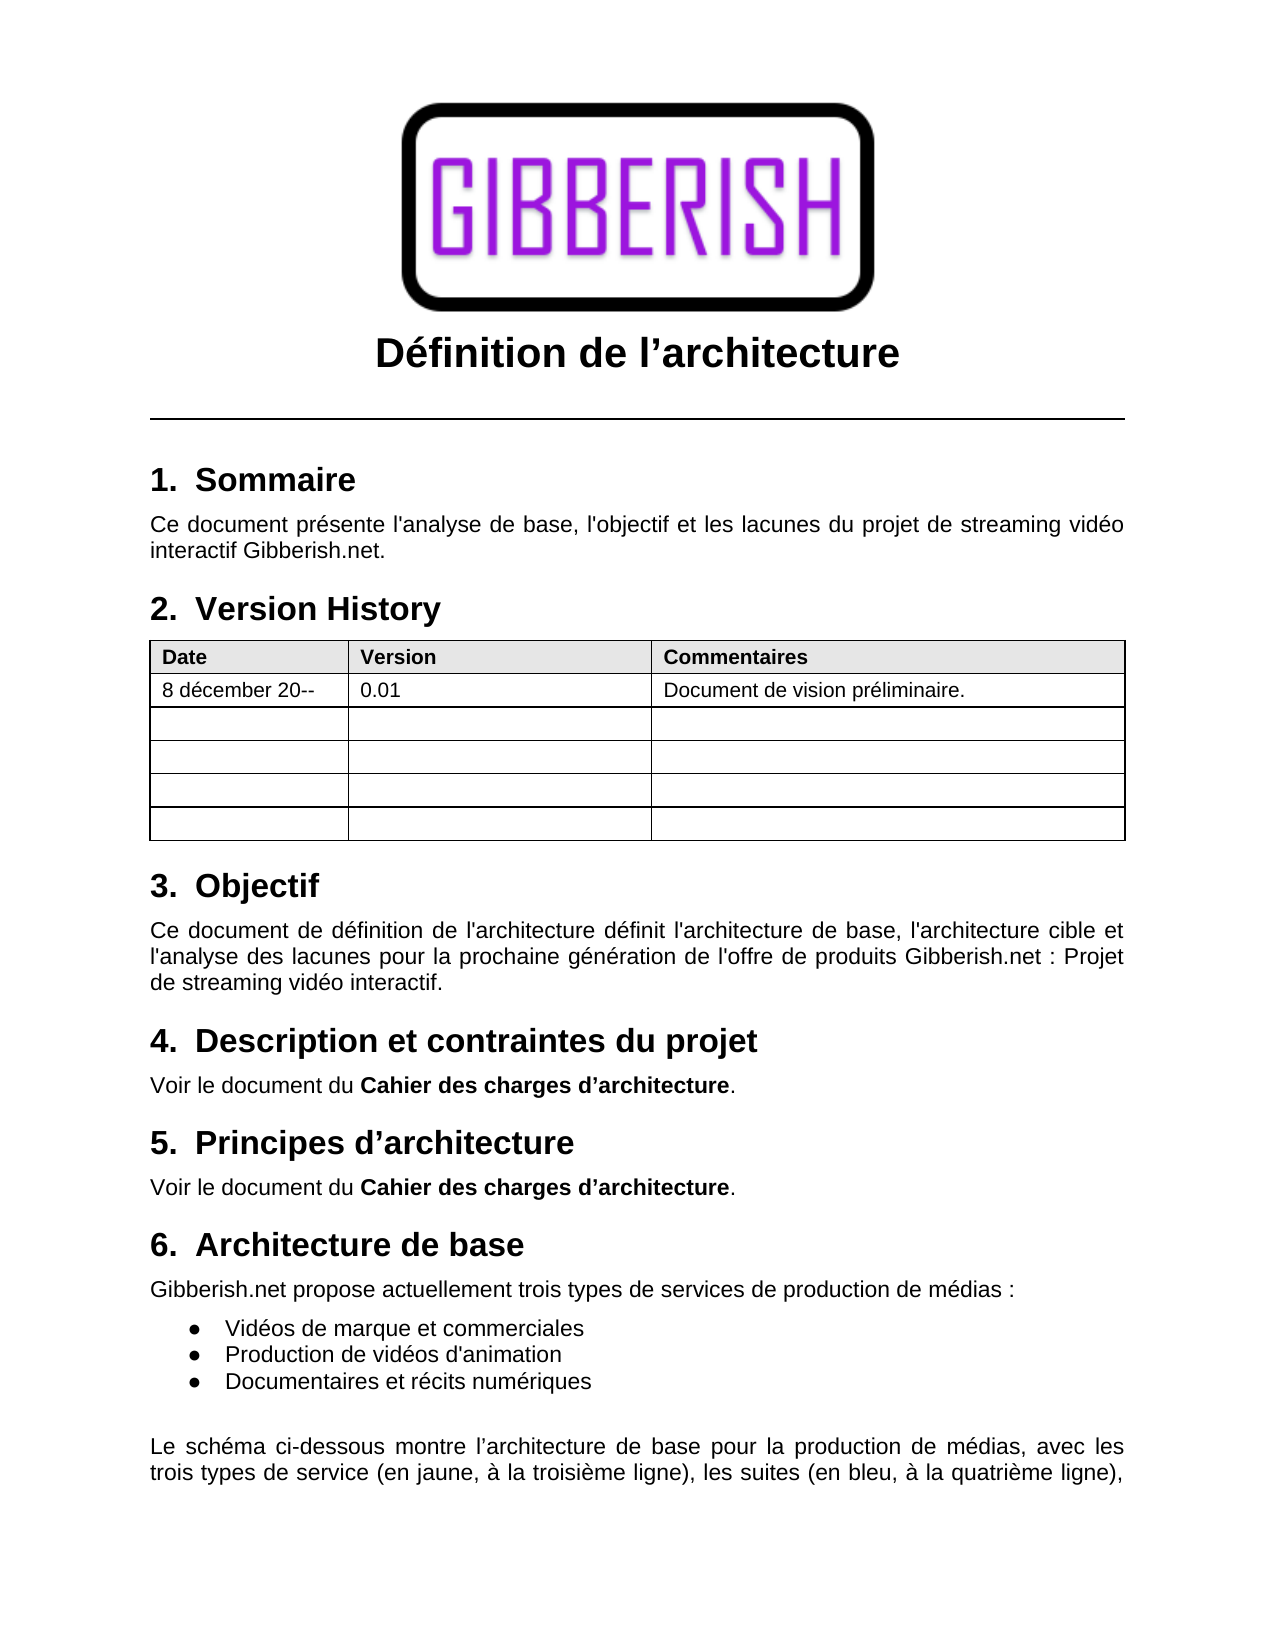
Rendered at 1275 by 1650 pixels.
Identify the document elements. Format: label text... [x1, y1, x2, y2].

picture [388, 86, 887, 329]
list Vidéos de marque et commerciales [187, 1315, 1125, 1341]
table_cell [151, 741, 348, 773]
text Le schéma ci-dessous montre l’architecture de base pour la production de médias, avec les trois types de service (en jaune, à la troisième ligne), les suites (en bleu, à la quatrième ligne), [150, 1433, 1125, 1486]
table_cell 8 décember 20-- [151, 674, 348, 706]
subtitle Version History [150, 589, 1125, 627]
table_cell [151, 708, 348, 740]
table_cell [151, 808, 348, 840]
table_header Date [151, 641, 348, 673]
subtitle Sommaire [150, 460, 1125, 498]
text Ce document présente l'analyse de base, l'objectif et les lacunes du projet de streaming vidéo interactif Gibberish.net. [150, 511, 1125, 564]
table_cell [349, 808, 651, 840]
table_header Version [349, 641, 651, 673]
list Production de vidéos d'animation [187, 1341, 1125, 1368]
text Gibberish.net propose actuellement trois types de services de production de médias : [150, 1276, 1125, 1303]
subtitle Architecture de base [150, 1225, 1125, 1264]
subtitle Principes d’architecture [150, 1123, 1125, 1161]
table_cell [349, 708, 651, 740]
table_cell [652, 741, 1124, 773]
text Ce document de définition de l'architecture définit l'architecture de base, l'architecture cible et l'analyse des lacunes pour la prochaine génération de l'offre de produits Gibberish.net : Projet de streaming vidéo interactif. [150, 917, 1125, 996]
text Voir le document du Cahier des charges d’architecture. [150, 1072, 1125, 1098]
table_cell [349, 741, 651, 773]
table_cell [652, 774, 1124, 806]
table_cell [652, 708, 1124, 740]
subtitle Objectif [150, 866, 1125, 904]
text Voir le document du Cahier des charges d’architecture. [150, 1174, 1125, 1200]
subtitle Description et contraintes du projet [150, 1021, 1125, 1059]
table_cell Document de vision préliminaire. [652, 674, 1124, 706]
list Documentaires et récits numériques [187, 1368, 1125, 1394]
table_cell [652, 808, 1124, 840]
table_cell 0.01 [349, 674, 651, 706]
table_cell [349, 774, 651, 806]
table_cell [151, 774, 348, 806]
table_header Commentaires [652, 641, 1124, 673]
